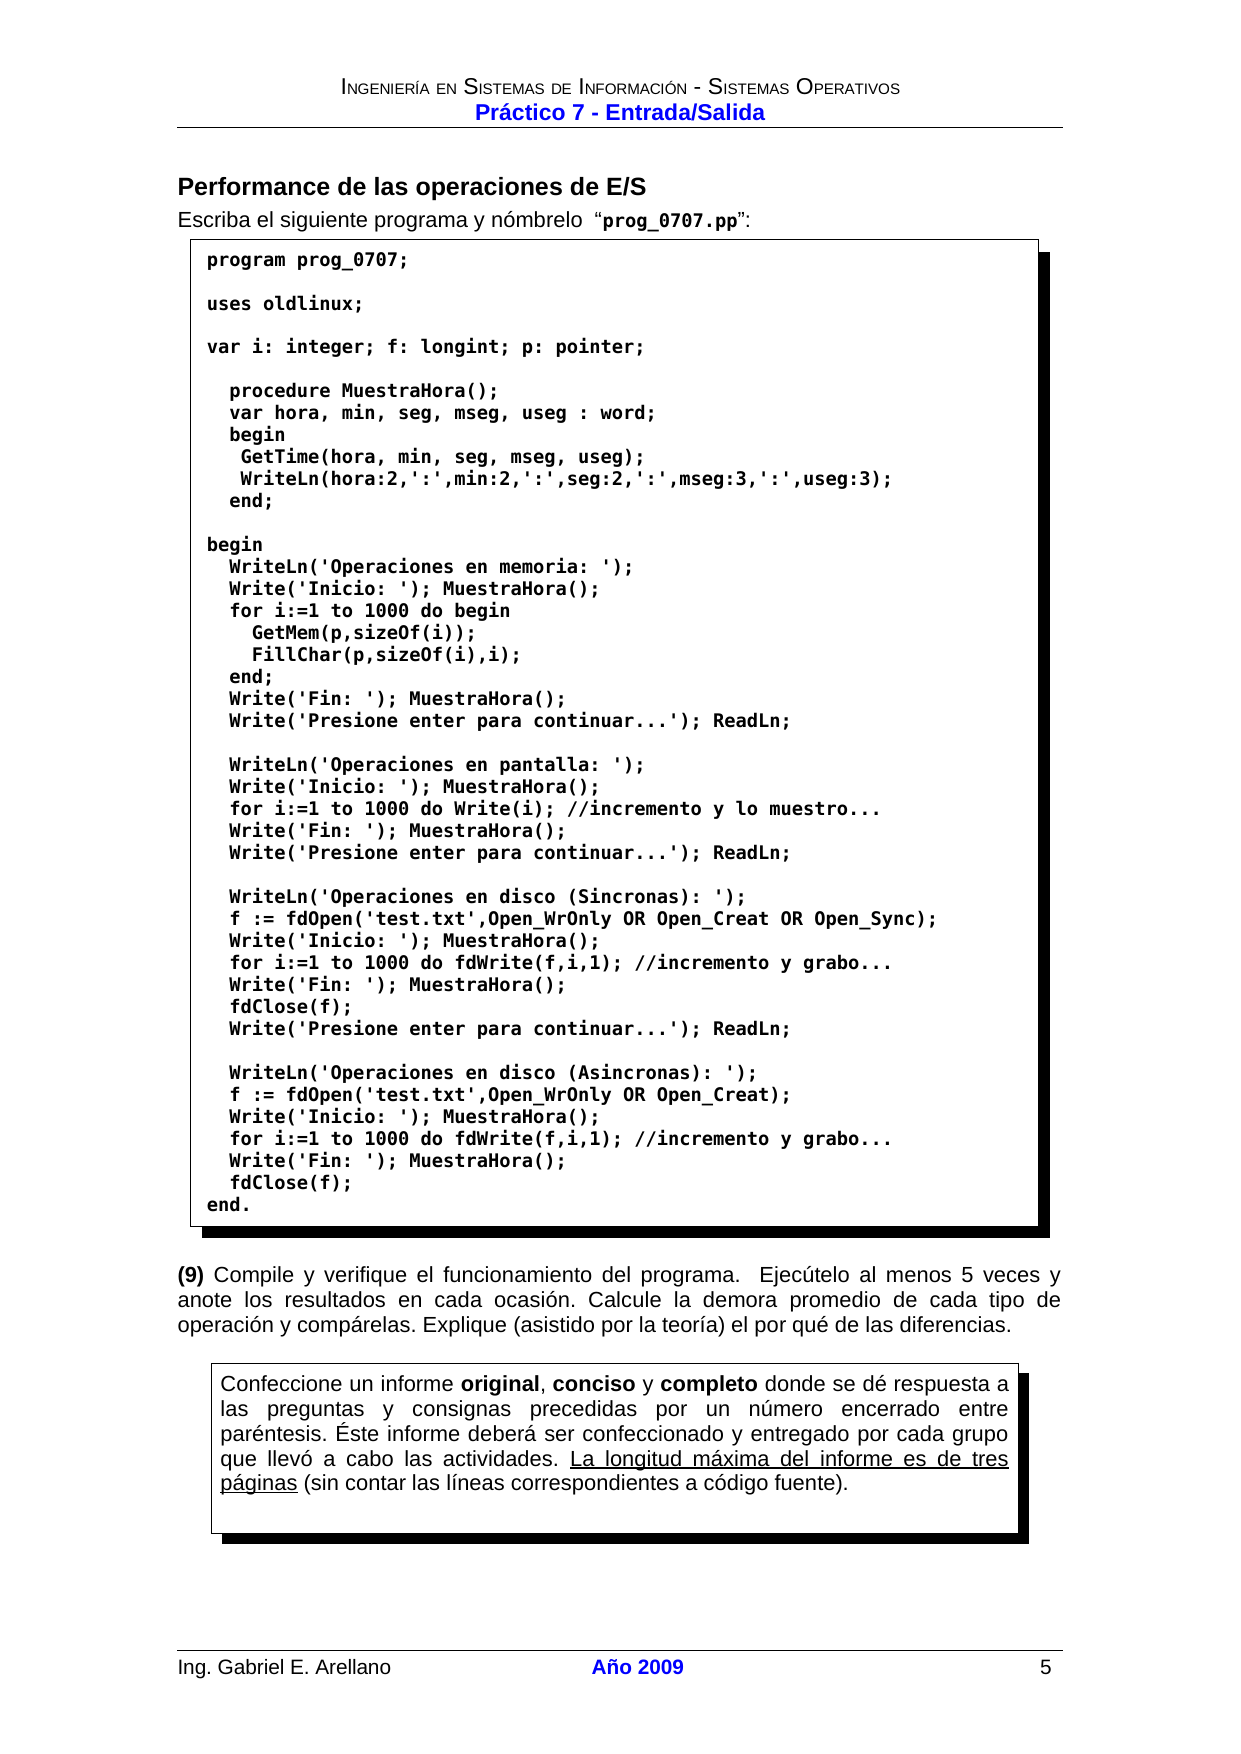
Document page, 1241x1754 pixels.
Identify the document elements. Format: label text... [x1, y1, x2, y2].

text Write('Inicio: '); MuestraHora(); [207, 578, 1021, 600]
text GetMem(p,sizeOf(i)); [207, 622, 1021, 644]
text end. [207, 1193, 1021, 1216]
text Confeccione un informe original, conciso y completo donde se dé respuesta a las preguntas y consignas precedidas por un número encerrado entre paréntesis. Éste informe deberá ser confeccionado y entregado por cada grupo que llevó a cabo las actividades. La longitud máxima del informe es de tres páginas (sin contar las líneas correspondientes a código fuente). [220, 1372, 1009, 1496]
text fdClose(f); [207, 1172, 1021, 1193]
text Escriba el siguiente programa y nómbrelo “prog_0707.pp”: [177, 207, 1063, 232]
text WriteLn('Operaciones en pantalla: '); [207, 754, 1021, 776]
text WriteLn(hora:2,':',min:2,':',seg:2,':',mseg:3,':',useg:3); [207, 468, 1021, 490]
text var hora, min, seg, mseg, useg : word; [207, 402, 1021, 424]
text (9) Compile y verifique el funcionamiento del programa. Ejecútelo al menos 5 veces y anote los resultados en cada ocasión. Calcule la demora promedio de cada tipo de operación y compárelas. Explique (asistido por la teoría) el por qué de las diferencias. [177, 1263, 1063, 1337]
text FillChar(p,sizeOf(i),i); [207, 644, 1021, 666]
text Write('Inicio: '); MuestraHora(); [207, 776, 1021, 798]
text Write('Presione enter para continuar...'); ReadLn; [207, 710, 1021, 732]
text Write('Fin: '); MuestraHora(); [207, 974, 1021, 996]
text end; [207, 666, 1021, 688]
subtitle Performance de las operaciones de E/S [177, 173, 1063, 201]
text uses oldlinux; [207, 292, 1021, 314]
text end; [207, 490, 1021, 512]
text WriteLn('Operaciones en disco (Sincronas): '); [207, 886, 1021, 908]
text Write('Fin: '); MuestraHora(); [207, 1149, 1021, 1172]
text Write('Inicio: '); MuestraHora(); [207, 930, 1021, 952]
text Write('Inicio: '); MuestraHora(); [207, 1106, 1021, 1128]
text procedure MuestraHora(); [207, 380, 1021, 402]
text for i:=1 to 1000 do fdWrite(f,i,1); //incremento y grabo... [207, 1128, 1021, 1149]
text Write('Fin: '); MuestraHora(); [207, 820, 1021, 842]
text WriteLn('Operaciones en disco (Asincronas): '); [207, 1062, 1021, 1084]
text fdClose(f); [207, 996, 1021, 1018]
text for i:=1 to 1000 do Write(i); //incremento y lo muestro... [207, 798, 1021, 820]
text for i:=1 to 1000 do begin [207, 600, 1021, 622]
text begin [207, 424, 1021, 446]
text for i:=1 to 1000 do fdWrite(f,i,1); //incremento y grabo... [207, 952, 1021, 974]
text Write('Fin: '); MuestraHora(); [207, 688, 1021, 710]
text Write('Presione enter para continuar...'); ReadLn; [207, 842, 1021, 864]
text f := fdOpen('test.txt',Open_WrOnly OR Open_Creat); [207, 1084, 1021, 1106]
text Write('Presione enter para continuar...'); ReadLn; [207, 1018, 1021, 1040]
text GetTime(hora, min, seg, mseg, useg); [207, 446, 1021, 468]
text WriteLn('Operaciones en memoria: '); [207, 556, 1021, 578]
text begin [207, 534, 1021, 556]
text f := fdOpen('test.txt',Open_WrOnly OR Open_Creat OR Open_Sync); [207, 908, 1021, 930]
text program prog_0707; [207, 248, 1021, 270]
text var i: integer; f: longint; p: pointer; [207, 336, 1021, 358]
